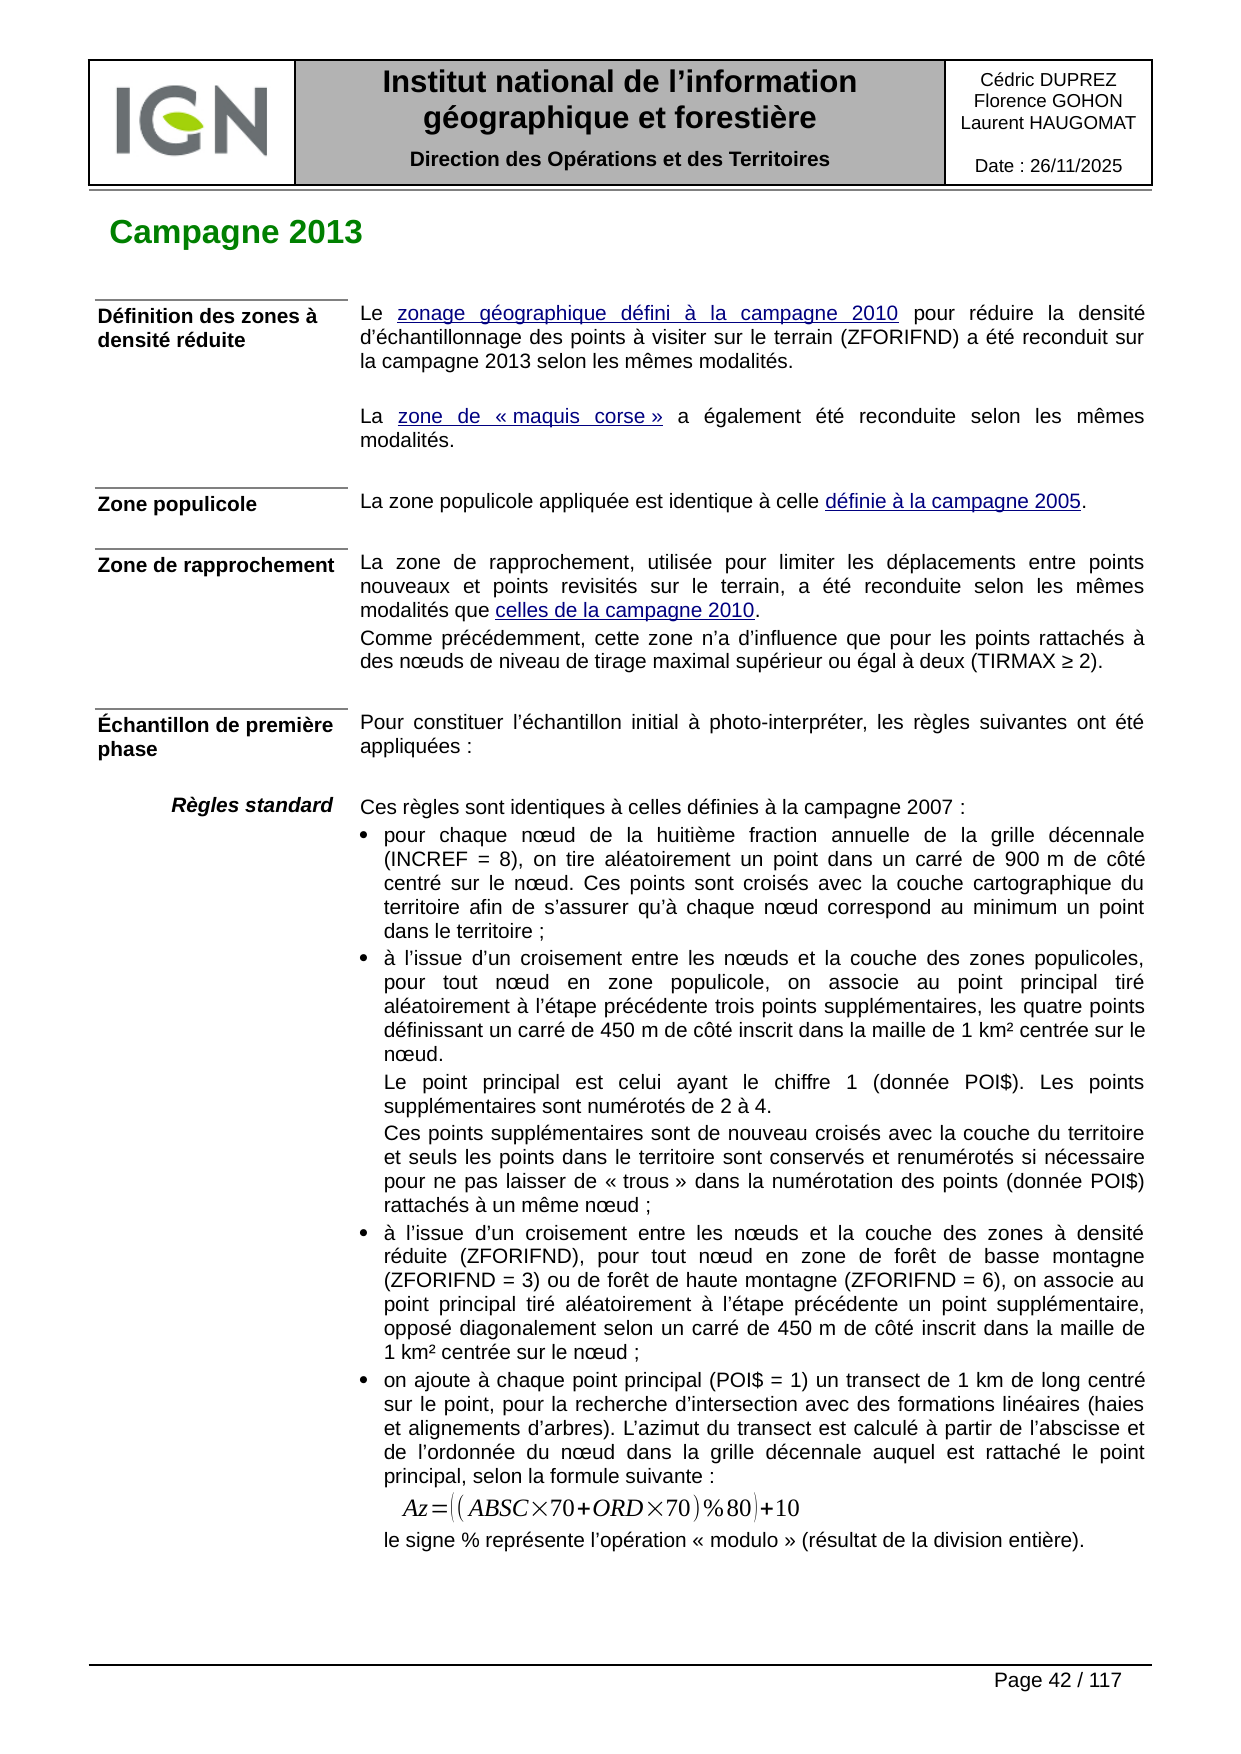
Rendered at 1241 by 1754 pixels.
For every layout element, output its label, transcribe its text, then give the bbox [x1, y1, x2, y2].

table_header Définition des zones à densité réduite [89, 298, 354, 485]
picture [91, 62, 293, 180]
table_cell Zone de rapprochement [89, 546, 354, 707]
table_cell Échantillon de première phase [89, 707, 354, 792]
subtitle Campagne 2013 [88, 190, 1152, 271]
table_cell La zone de rapprochement, utilisée pour limiter les déplacements entre points nouveaux et points revisités sur le terrain, a été reconduite selon les mêmes modalités que celles de la campagne 2010. Comme précédemment, cette zone n’a d’influence que pour les points rattachés à des nœuds de niveau de tirage maximal supérieur ou égal à deux (TIRMAX ≥ 2). [354, 546, 1152, 707]
table_cell Zone populicole [89, 485, 354, 546]
table_cell Règles standard [89, 792, 354, 1585]
table_header Le zonage géographique défini à la campagne 2010 pour réduire la densité d’échantillonnage des points à visiter sur le terrain (ZFORIFND) a été reconduit sur la campagne 2013 selon les mêmes modalités. La zone de « maquis corse » a également été reconduite selon les mêmes modalités. [354, 298, 1152, 485]
table_cell La zone populicole appliquée est identique à celle définie à la campagne 2005. [354, 485, 1152, 546]
table_cell Pour constituer l’échantillon initial à photo-interpréter, les règles suivantes ont été appliquées : [354, 707, 1152, 792]
table_cell Ces règles sont identiques à celles définies à la campagne 2007 : pour chaque nœud de la huitième fraction annuelle de la grille décennale (INCREF = 8), on tire aléatoirement un point dans un carré de 900 m de côté centré sur le nœud. Ces points sont croisés avec la couche cartographique du territoire afin de s’assurer qu’à chaque nœud correspond au minimum un point dans le territoire ; à l’issue d’un croisement entre les nœuds et la couche des zones populicoles, pour tout nœud en zone populicole, on associe au point principal tiré aléatoirement à l’étape précédente trois points supplémentaires, les quatre points définissant un carré de 450 m de côté inscrit dans la maille de 1 km² centrée sur le nœud. Le point principal est celui ayant le chiffre 1 (donnée POI$). Les points supplémentaires sont numérotés de 2 à 4. Ces points supplémentaires sont de nouveau croisés avec la couche du territoire et seuls les points dans le territoire sont conservés et renumérotés si nécessaire pour ne pas laisser de « trous » dans la numérotation des points (donnée POI$) rattachés à un même nœud ; à l’issue d’un croisement entre les nœuds et la couche des zones à densité réduite (ZFORIFND), pour tout nœud en zone de forêt de basse montagne (ZFORIFND = 3) ou de forêt de haute montagne (ZFORIFND = 6), on associe au point principal tiré aléatoirement à l’étape précédente un point supplémentaire, opposé diagonalement selon un carré de 450 m de côté inscrit dans la maille de 1 km² centrée sur le nœud ; on ajoute à chaque point principal (POI$ = 1) un transect de 1 km de long centré sur le point, pour la recherche d’intersection avec des formations linéaires (haies et alignements d’arbres). L’azimut du transect est calculé à partir de l’abscisse et de l’ordonnée du nœud dans la grille décennale auquel est rattaché le point principal, selon la formule suivante : le signe % représente l’opération « modulo » (résultat de la division entière). [354, 792, 1152, 1585]
